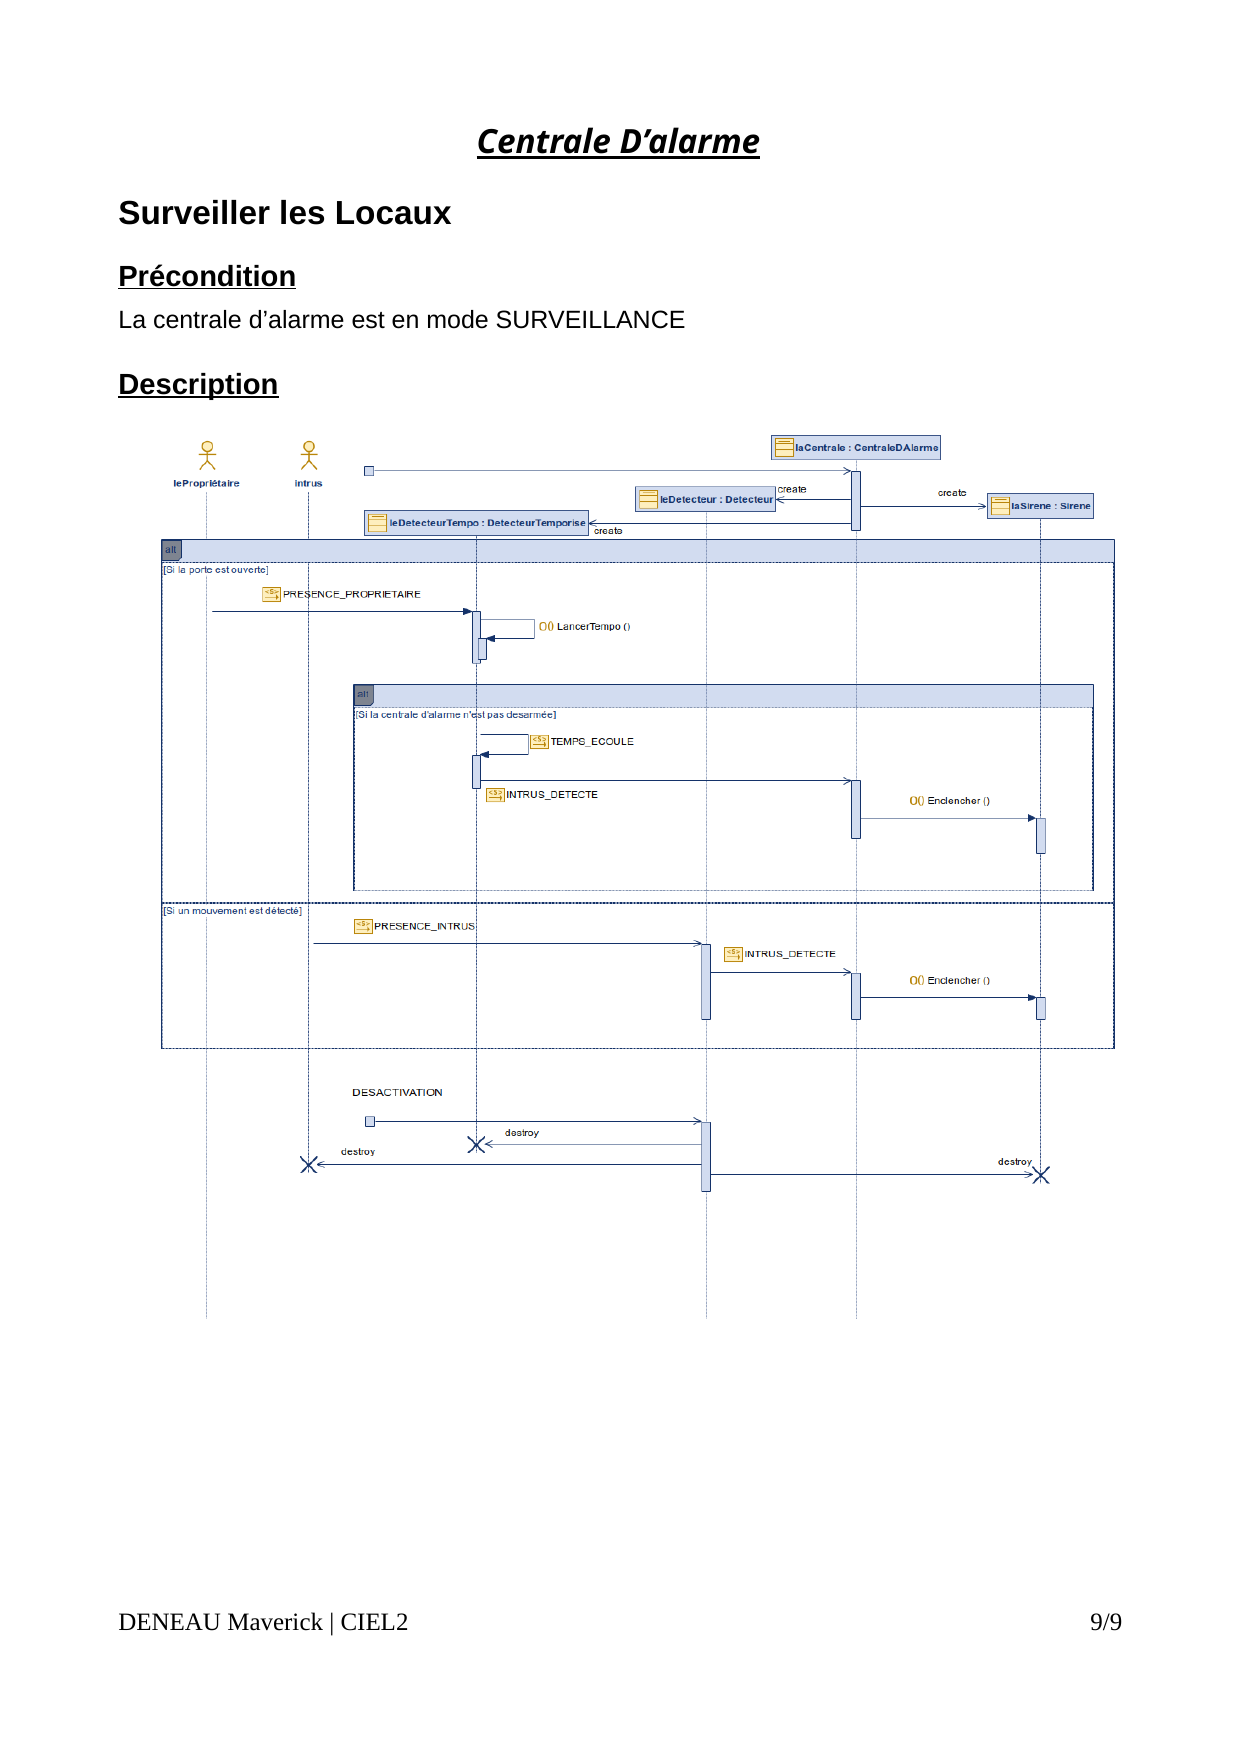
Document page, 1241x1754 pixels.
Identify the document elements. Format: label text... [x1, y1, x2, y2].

picture [118, 426, 1123, 1327]
subtitle Surveiller les Locaux [118, 193, 1122, 231]
subtitle Précondition [118, 258, 1122, 292]
text La centrale d’alarme est en mode SURVEILLANCE [118, 304, 1122, 333]
subtitle Description [118, 367, 1122, 400]
